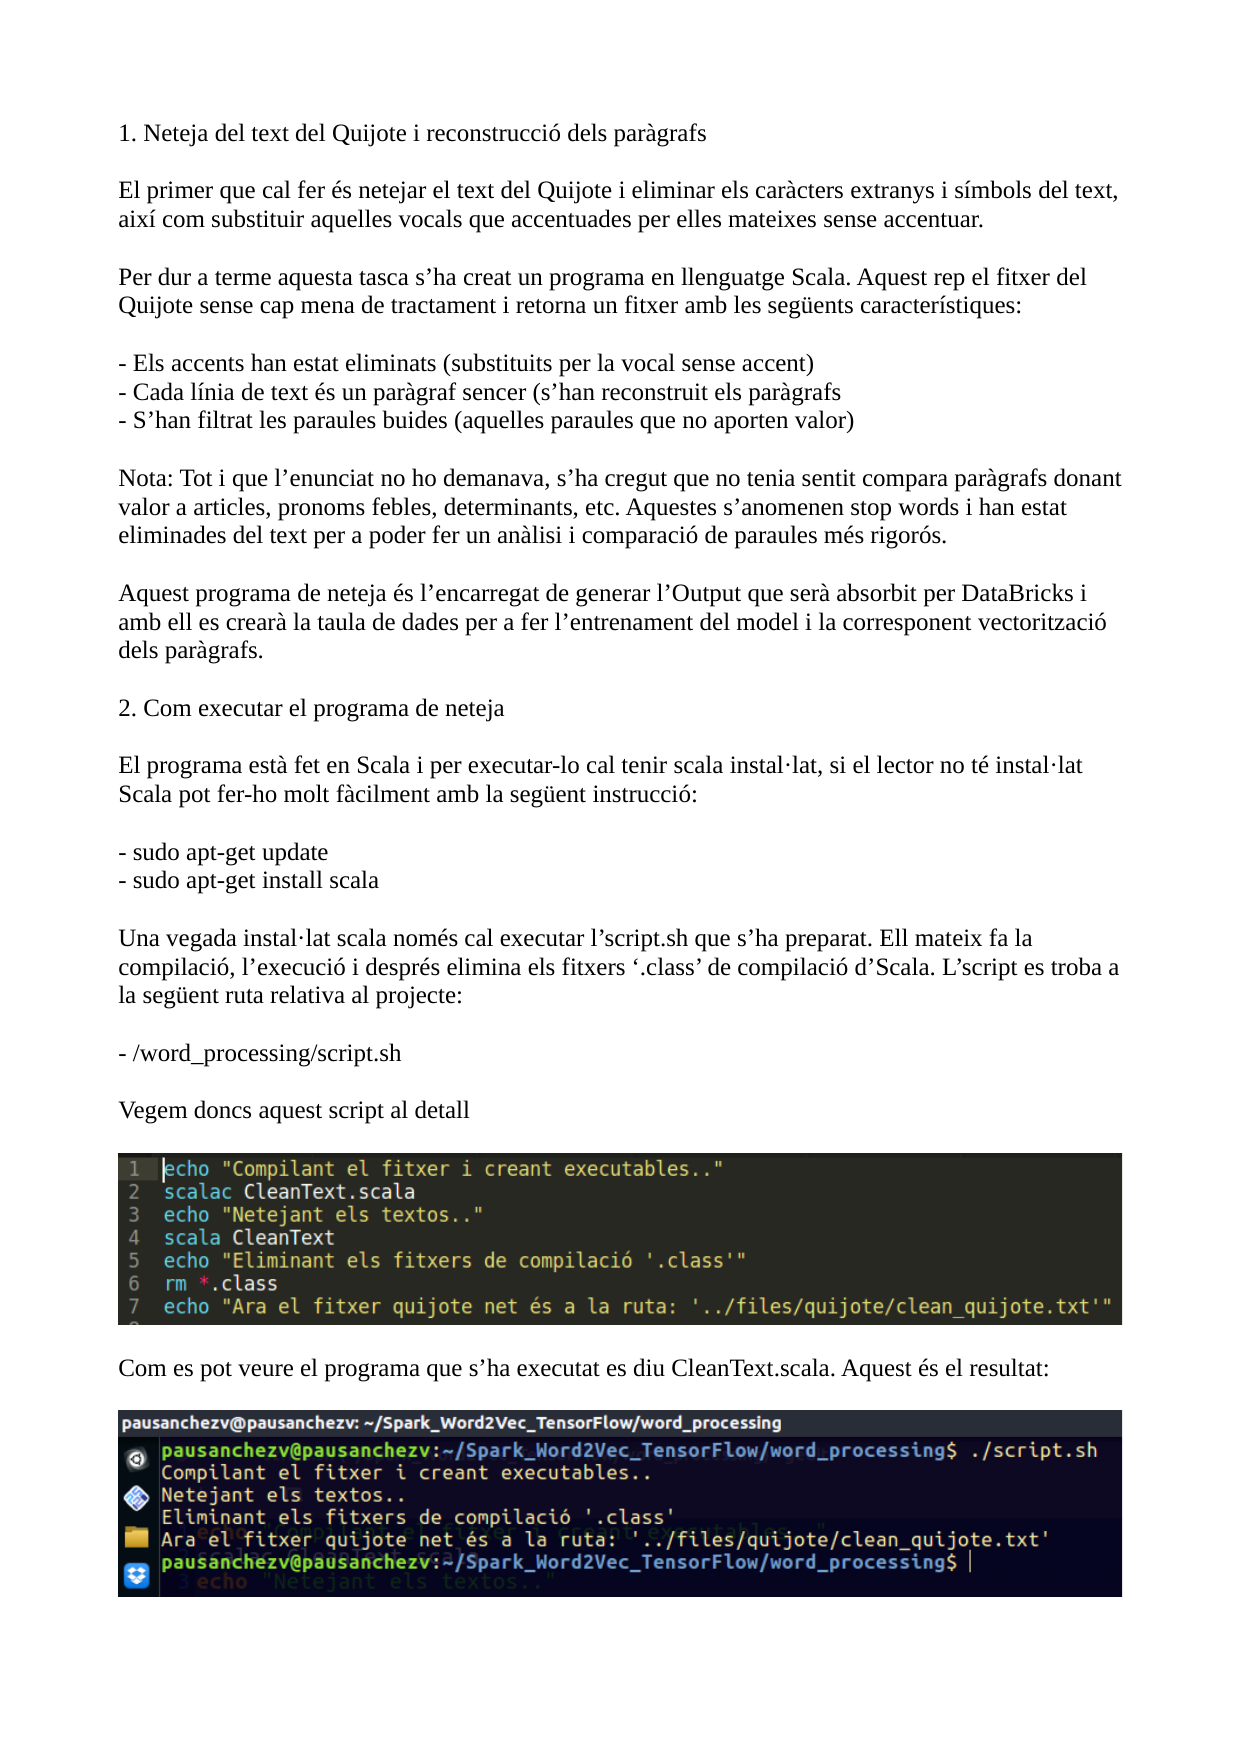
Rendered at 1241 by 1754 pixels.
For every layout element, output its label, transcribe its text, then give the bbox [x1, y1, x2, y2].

text 1. Neteja del text del Quijote i reconstrucció dels paràgrafs [118, 118, 1122, 147]
text Nota: Tot i que l’enunciat no ho demanava, s’ha cregut que no tenia sentit compara paràgrafs donant valor a articles, pronoms febles, determinants, etc. Aquestes s’anomenen stop words i han estat eliminades del text per a poder fer un anàlisi i comparació de paraules més rigorós. [118, 463, 1122, 549]
picture [118, 1410, 1123, 1597]
text El primer que cal fer és netejar el text del Quijote i eliminar els caràcters extranys i símbols del text, així com substituir aquelles vocals que accentuades per elles mateixes sense accentuar. [118, 176, 1122, 233]
text 2. Com executar el programa de neteja [118, 693, 1122, 722]
text Aquest programa de neteja és l’encarregat de generar l’Output que serà absorbit per DataBricks i amb ell es crearà la taula de dades per a fer l’entrenament del model i la corresponent vectorització dels paràgrafs. [118, 578, 1122, 664]
text - Els accents han estat eliminats (substituits per la vocal sense accent) [118, 348, 1122, 377]
text - S’han filtrat les paraules buides (aquelles paraules que no aporten valor) [118, 406, 1122, 434]
text Per dur a terme aquesta tasca s’ha creat un programa en llenguatge Scala. Aquest rep el fitxer del Quijote sense cap mena de tractament i retorna un fitxer amb les següents característiques: [118, 262, 1122, 319]
picture [118, 1153, 1123, 1325]
text - sudo apt-get install scala [118, 866, 1122, 894]
text El programa està fet en Scala i per executar-lo cal tenir scala instal·lat, si el lector no té instal·lat Scala pot fer-ho molt fàcilment amb la següent instrucció: [118, 751, 1122, 808]
text - Cada línia de text és un paràgraf sencer (s’han reconstruit els paràgrafs [118, 377, 1122, 406]
text Com es pot veure el programa que s’ha executat es diu CleanText.scala. Aquest és el resultat: [118, 1353, 1122, 1382]
text Vegem doncs aquest script al detall [118, 1096, 1122, 1124]
text Una vegada instal·lat scala només cal executar l’script.sh que s’ha preparat. Ell mateix fa la compilació, l’execució i després elimina els fitxers ‘.class’ de compilació d’Scala. L’script es troba a la següent ruta relativa al projecte: [118, 923, 1122, 1009]
text - sudo apt-get update [118, 837, 1122, 866]
text - /word_processing/script.sh [118, 1038, 1122, 1067]
